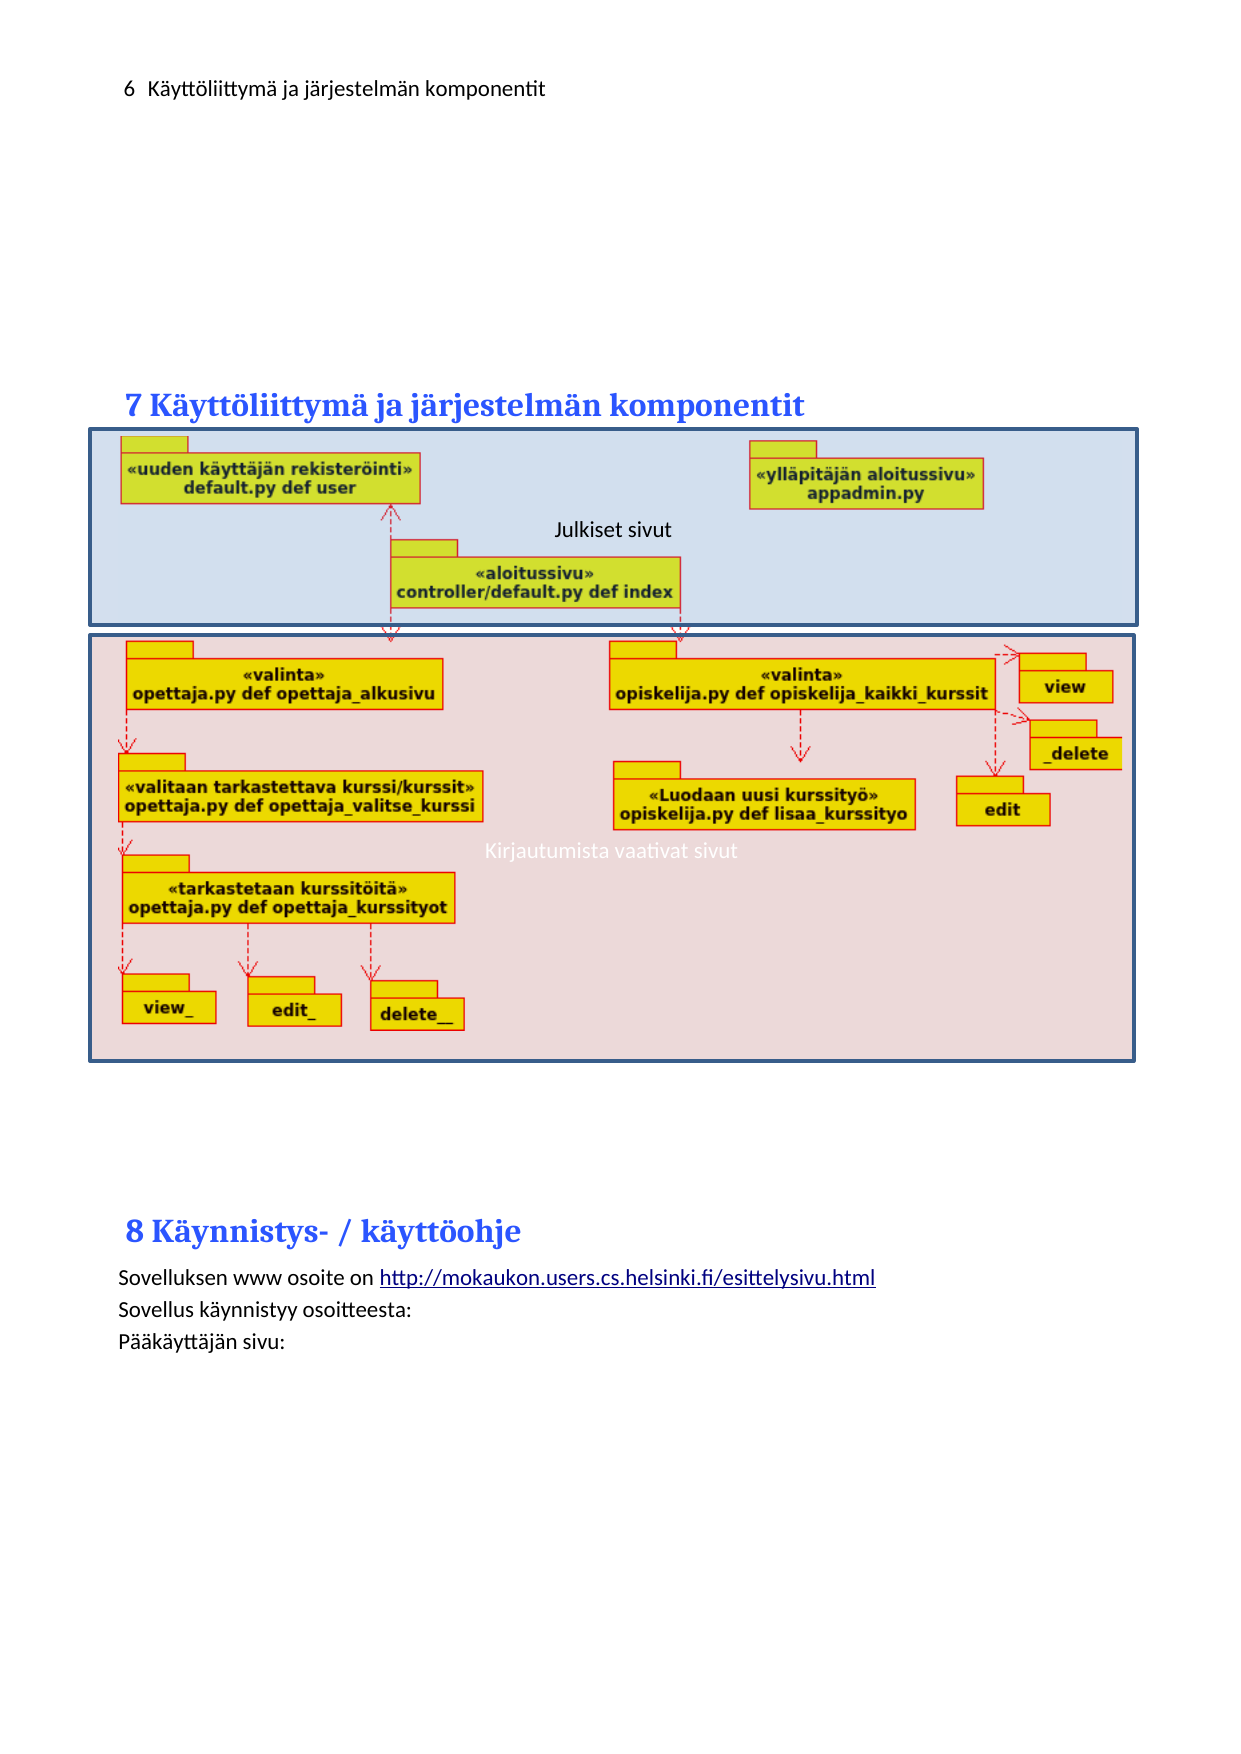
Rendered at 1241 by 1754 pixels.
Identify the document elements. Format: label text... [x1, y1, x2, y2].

picture [118, 627, 1123, 633]
list Käyttöliittymä ja järjestelmän komponentit [118, 74, 1122, 134]
subtitle Käynnistys- / käyttöohje [118, 1213, 1122, 1251]
picture [118, 436, 1123, 623]
text Sovelluksen www osoite on http://mokaukon.users.cs.helsinki.fi/esittelysivu.html Sovellus käynnistyy osoitteesta: Pääkäyttäjän sivu: [118, 1263, 1122, 1355]
subtitle Käyttöliittymä ja järjestelmän komponentit [118, 386, 1122, 424]
